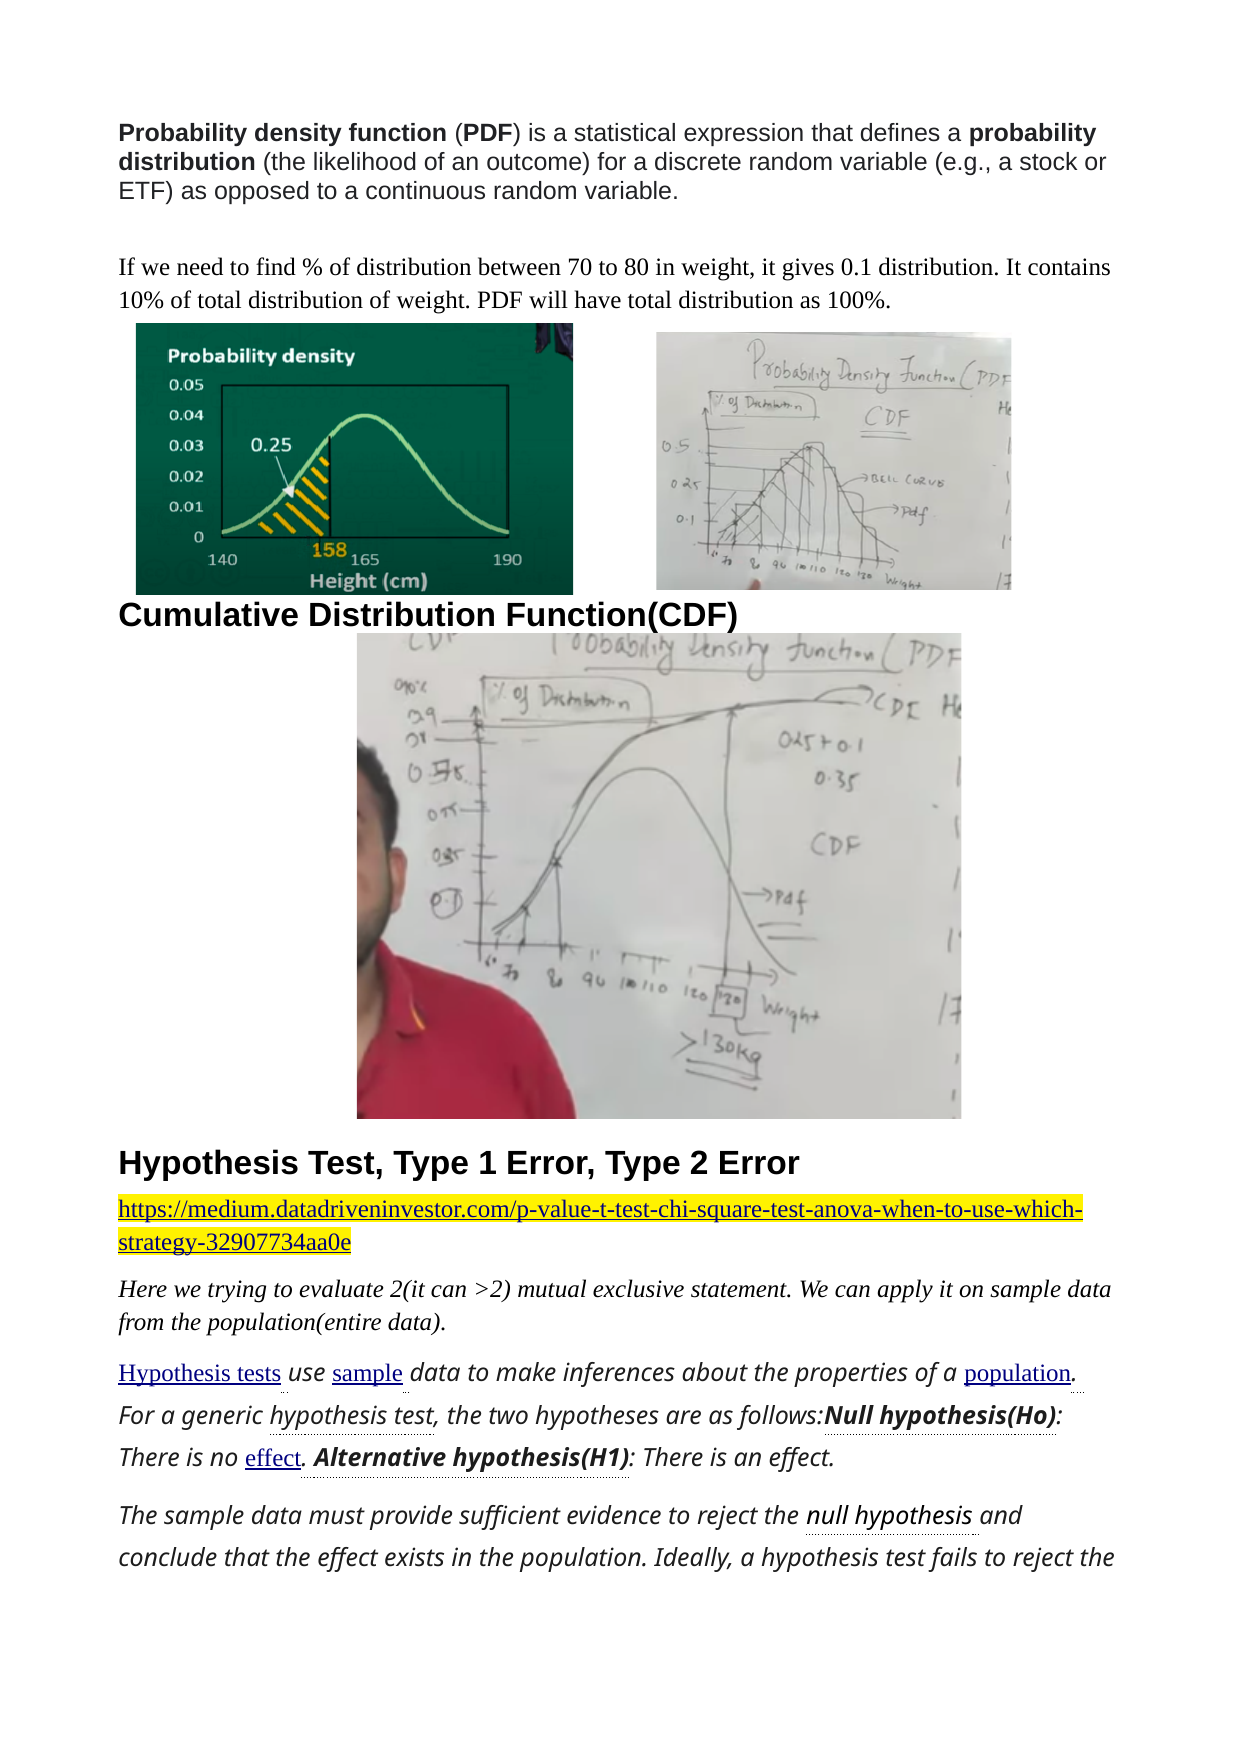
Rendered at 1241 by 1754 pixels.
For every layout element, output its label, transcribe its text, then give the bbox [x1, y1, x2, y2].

picture [356, 633, 962, 1119]
text Hypothesis tests use sample data to make inferences about the properties of a population. For a generic hypothesis test, the two hypotheses are as follows:Null hypothesis(Ho): There is no effect. Alternative hypothesis(H1): There is an effect. [118, 1355, 1122, 1477]
picture [135, 323, 574, 595]
text Probability density function (PDF) is a statistical expression that defines a probability distribution (the likelihood of an outcome) for a discrete random variable (e.g., a stock or ETF) as opposed to a continuous random variable. [118, 118, 1122, 204]
text https://medium.datadriveninvestor.com/p-value-t-test-chi-square-test-anova-when-to-use-which-strategy-32907734aa0e [118, 1194, 1122, 1255]
text Here we trying to evaluate 2(it can >2) mutual exclusive statement. We can apply it on sample data from the population(entire data). [118, 1274, 1122, 1336]
subtitle Cumulative Distribution Function(CDF) [118, 449, 1122, 633]
subtitle Hypothesis Test, Type 1 Error, Type 2 Error [118, 1142, 1122, 1181]
picture [656, 332, 1012, 590]
text The sample data must provide sufficient evidence to reject the null hypothesis and conclude that the effect exists in the population. Ideally, a hypothesis test fails to reject the [118, 1497, 1122, 1573]
text If we need to find % of distribution between 70 to 80 in weight, it gives 0.1 distribution. It contains 10% of total distribution of weight. PDF will have total distribution as 100%. [118, 252, 1122, 314]
